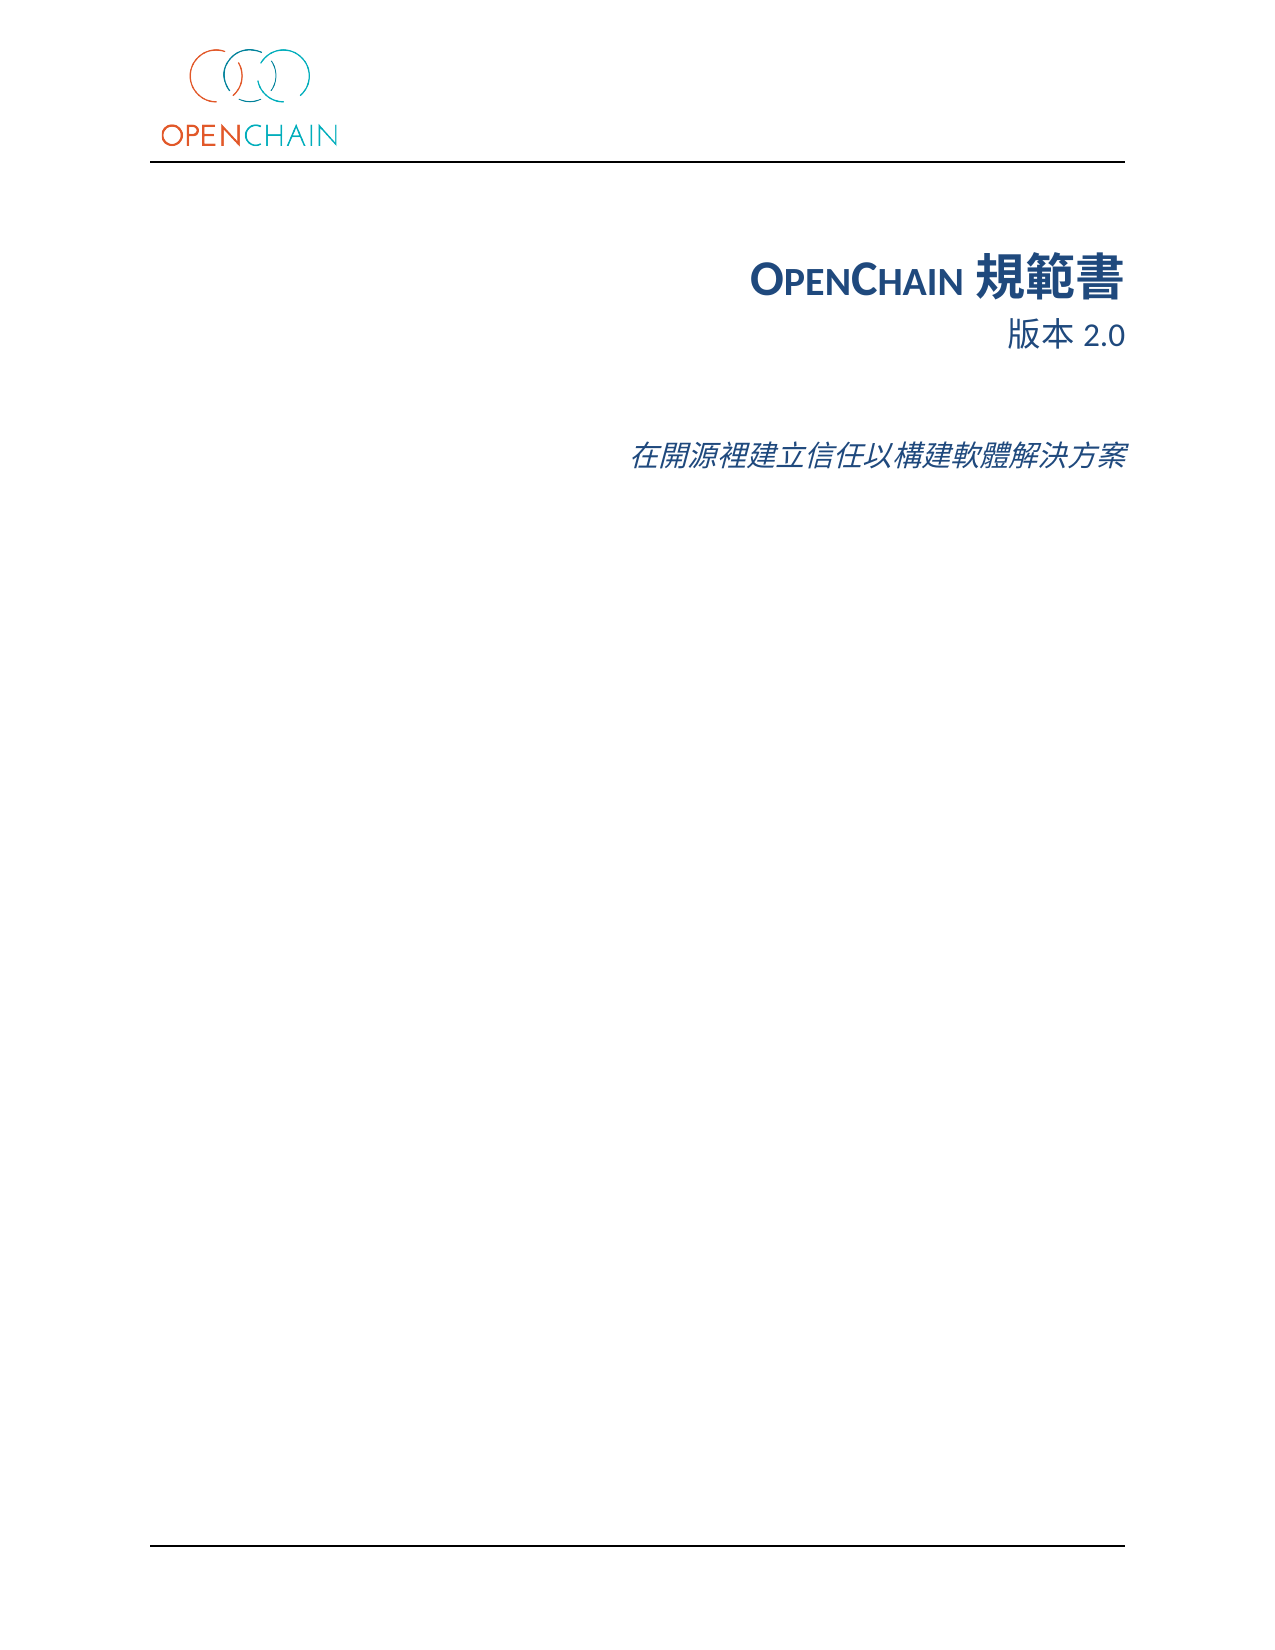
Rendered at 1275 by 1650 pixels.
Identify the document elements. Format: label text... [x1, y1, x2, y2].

text 在開源裡建立信任以構建軟體解決方案 [150, 432, 1125, 474]
text 版本 2.0 [150, 310, 1125, 356]
text OpenChain 規範書 [150, 242, 1125, 310]
picture [161, 49, 337, 147]
